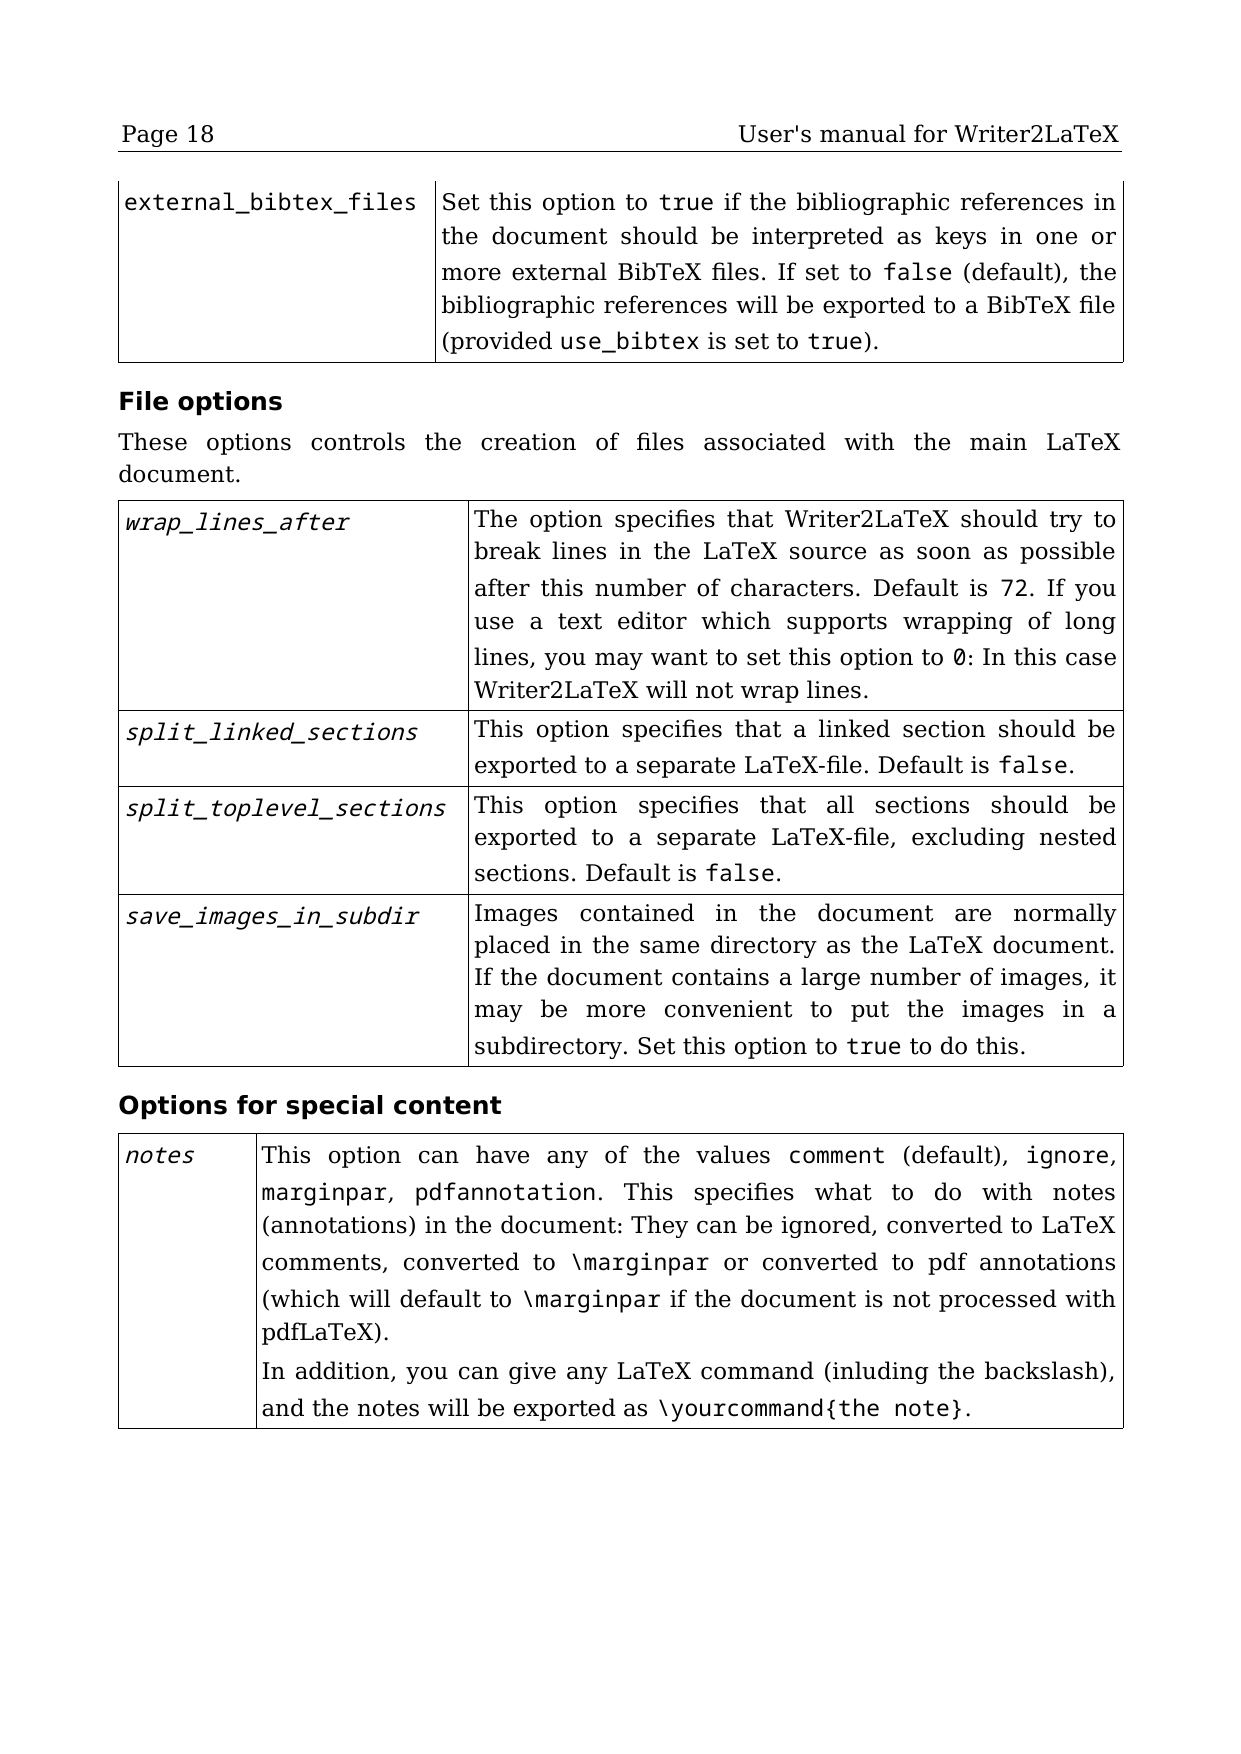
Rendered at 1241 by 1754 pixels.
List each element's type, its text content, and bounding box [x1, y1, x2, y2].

table_header This option can have any of the values comment (default), ignore, marginpar, pdfannotation. This specifies what to do with notes (annotations) in the document: They can be ignored, converted to LaTeX comments, converted to \marginpar or converted to pdf annotations (which will default to \marginpar if the document is not processed with pdfLaTeX). In addition, you can give any LaTeX command (inluding the backslash), and the notes will be exported as \yourcommand{the note}. [257, 1134, 1123, 1428]
table_cell external_bibtex_files [119, 181, 435, 362]
table_cell save_images_in_subdir [119, 895, 468, 1066]
table_cell split_linked_sections [119, 711, 468, 786]
table_cell Set this option to true if the bibliographic references in the document should be interpreted as keys in one or more external BibTeX files. If set to false (default), the bibliographic references will be exported to a BibTeX file (provided use_bibtex is set to true). [436, 181, 1123, 362]
subtitle File options [118, 387, 1122, 416]
table_cell This option specifies that all sections should be exported to a separate LaTeX-file, excluding nested sections. Default is false. [469, 787, 1123, 894]
table_cell split_toplevel_sections [119, 787, 468, 894]
subtitle Options for special content [118, 1091, 1122, 1120]
table_header notes [119, 1134, 256, 1428]
table_cell Images contained in the document are normally placed in the same directory as the LaTeX document. If the document contains a large number of images, it may be more convenient to put the images in a subdirectory. Set this option to true to do this. [469, 895, 1123, 1066]
table_header The option specifies that Writer2LaTeX should try to break lines in the LaTeX source as soon as possible after this number of characters. Default is 72. If you use a text editor which supports wrapping of long lines, you may want to set this option to 0: In this case Writer2LaTeX will not wrap lines. [469, 501, 1123, 710]
table_header wrap_lines_after [119, 501, 468, 710]
table_cell This option specifies that a linked section should be exported to a separate LaTeX-file. Default is false. [469, 711, 1123, 786]
text These options controls the creation of files associated with the main LaTeX document. [118, 428, 1122, 488]
